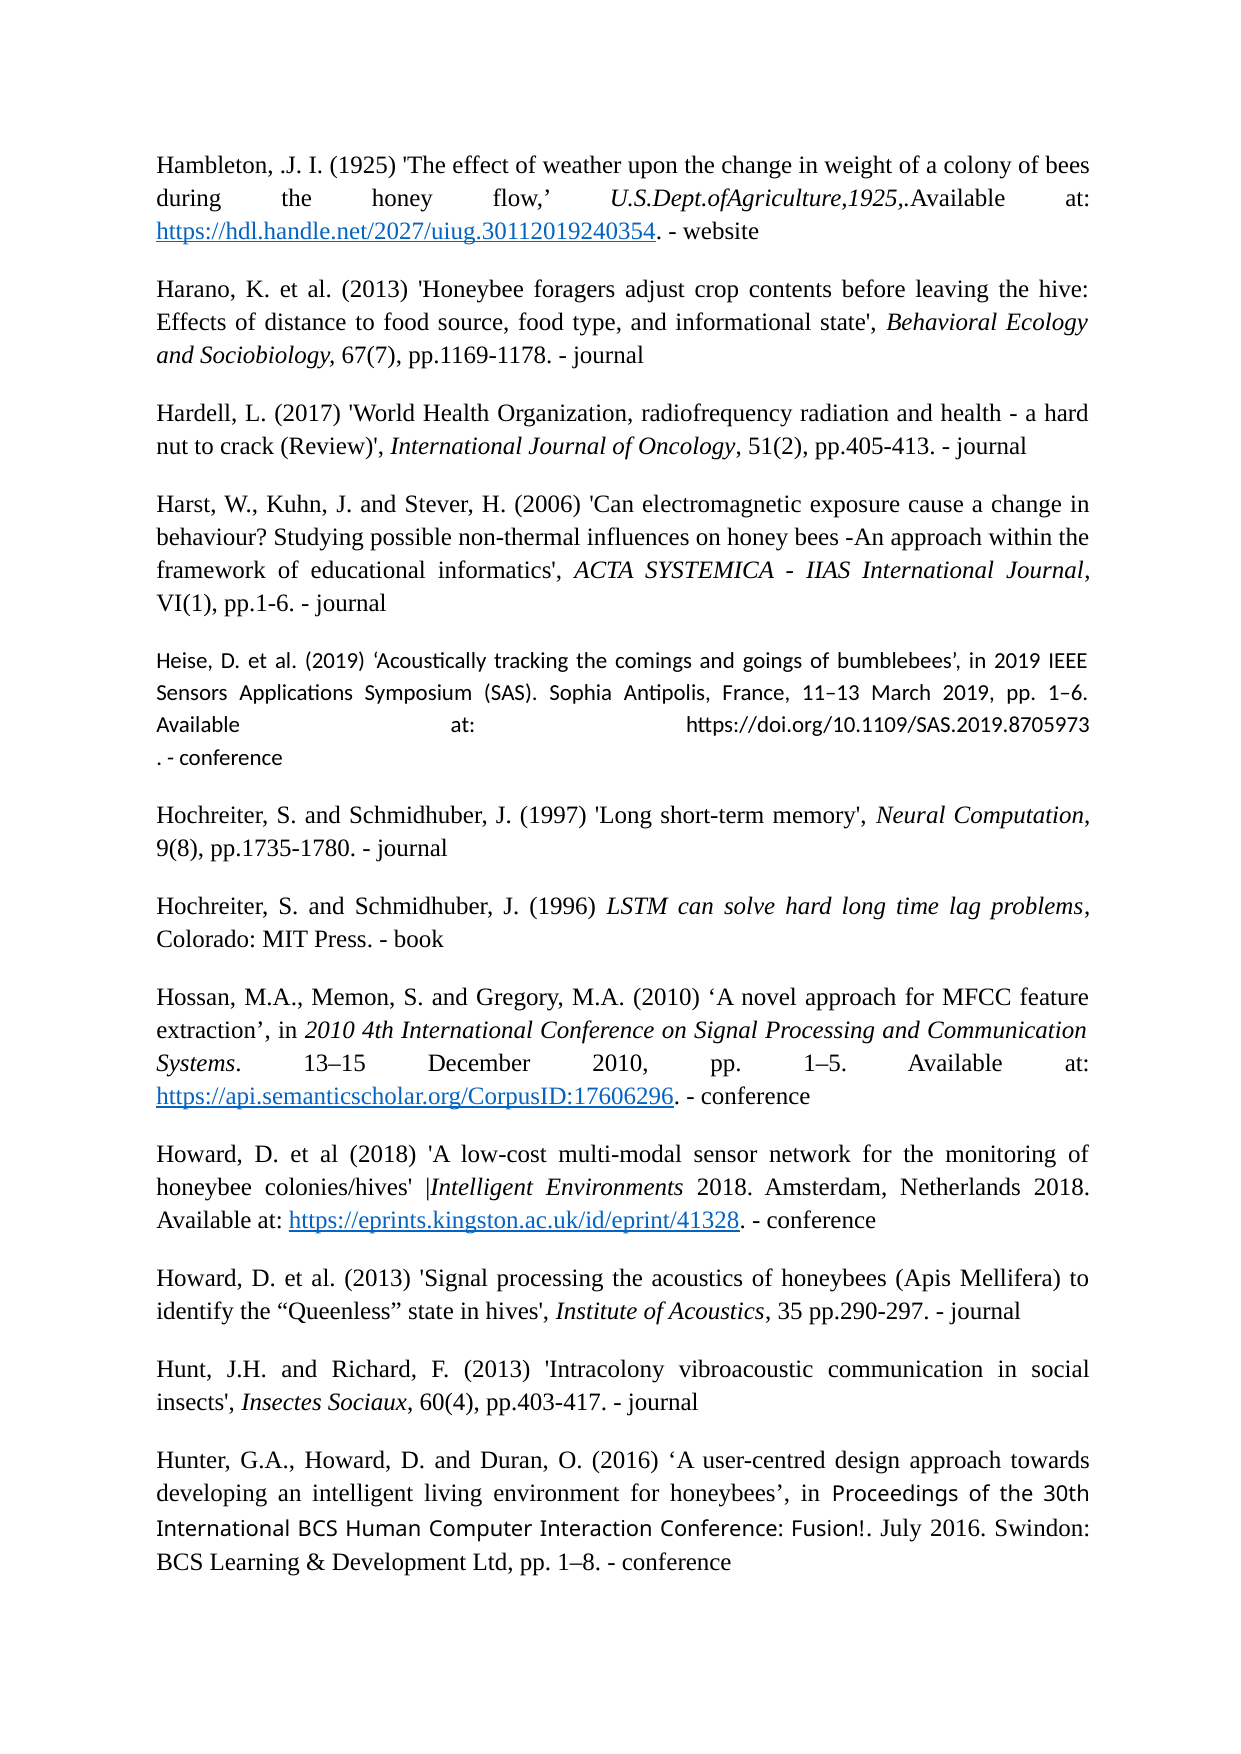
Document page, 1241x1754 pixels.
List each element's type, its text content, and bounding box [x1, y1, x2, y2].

text Howard, D. et al. (2013) 'Signal processing the acoustics of honeybees (Apis Mellifera) to identify the “Queenless” state in hives', Institute of Acoustics, 35 pp.290-297. - journal [156, 1263, 1090, 1325]
text Hochreiter, S. and Schmidhuber, J. (1996) LSTM can solve hard long time lag problems, Colorado: MIT Press. - book [156, 891, 1090, 953]
text Hambleton, .J. I. (1925) 'The effect of weather upon the change in weight of a colony of bees during the honey flow,’ U.S.Dept.ofAgriculture,1925,.Available at: https://hdl.handle.net/2027/uiug.30112019240354. - website [156, 150, 1090, 245]
text Harst, W., Kuhn, J. and Stever, H. (2006) 'Can electromagnetic exposure cause a change in behaviour? Studying possible non-thermal influences on honey bees -An approach within the framework of educational informatics', ACTA SYSTEMICA - IIAS International Journal, VI(1), pp.1-6. - journal [156, 489, 1090, 617]
text Hardell, L. (2017) 'World Health Organization, radiofrequency radiation and health - a hard nut to crack (Review)', International Journal of Oncology, 51(2), pp.405-413. - journal [156, 398, 1090, 460]
text Heise, D. et al. (2019) ‘Acoustically tracking the comings and goings of bumblebees’, in 2019 IEEE Sensors Applications Symposium (SAS). Sophia Antipolis, France, 11–13 March 2019, pp. 1–6. Available at: https://doi.org/10.1109/SAS.2019.8705973 . - conference [156, 646, 1090, 771]
text Hunter, G.A., Howard, D. and Duran, O. (2016) ‘A user-centred design approach towards developing an intelligent living environment for honeybees’, in Proceedings of the 30th International BCS Human Computer Interaction Conference: Fusion!. July 2016. Swindon: BCS Learning & Development Ltd, pp. 1–8. - conference [156, 1445, 1090, 1575]
text Howard, D. et al (2018) 'A low-cost multi-modal sensor network for the monitoring of honeybee colonies/hives' |Intelligent Environments 2018. Amsterdam, Netherlands 2018. Available at: https://eprints.kingston.ac.uk/id/eprint/41328. - conference [156, 1139, 1090, 1234]
text Hossan, M.A., Memon, S. and Gregory, M.A. (2010) ‘A novel approach for MFCC feature extraction’, in 2010 4th International Conference on Signal Processing and Communication Systems. 13–15 December 2010, pp. 1–5. Available at: https://api.semanticscholar.org/CorpusID:17606296. - conference [156, 982, 1090, 1110]
text Hochreiter, S. and Schmidhuber, J. (1997) 'Long short-term memory', Neural Computation, 9(8), pp.1735-1780. - journal [156, 800, 1090, 862]
text Hunt, J.H. and Richard, F. (2013) 'Intracolony vibroacoustic communication in social insects', Insectes Sociaux, 60(4), pp.403-417. - journal [156, 1354, 1090, 1416]
text Harano, K. et al. (2013) 'Honeybee foragers adjust crop contents before leaving the hive: Effects of distance to food source, food type, and informational state', Behavioral Ecology and Sociobiology, 67(7), pp.1169-1178. - journal [156, 274, 1090, 369]
